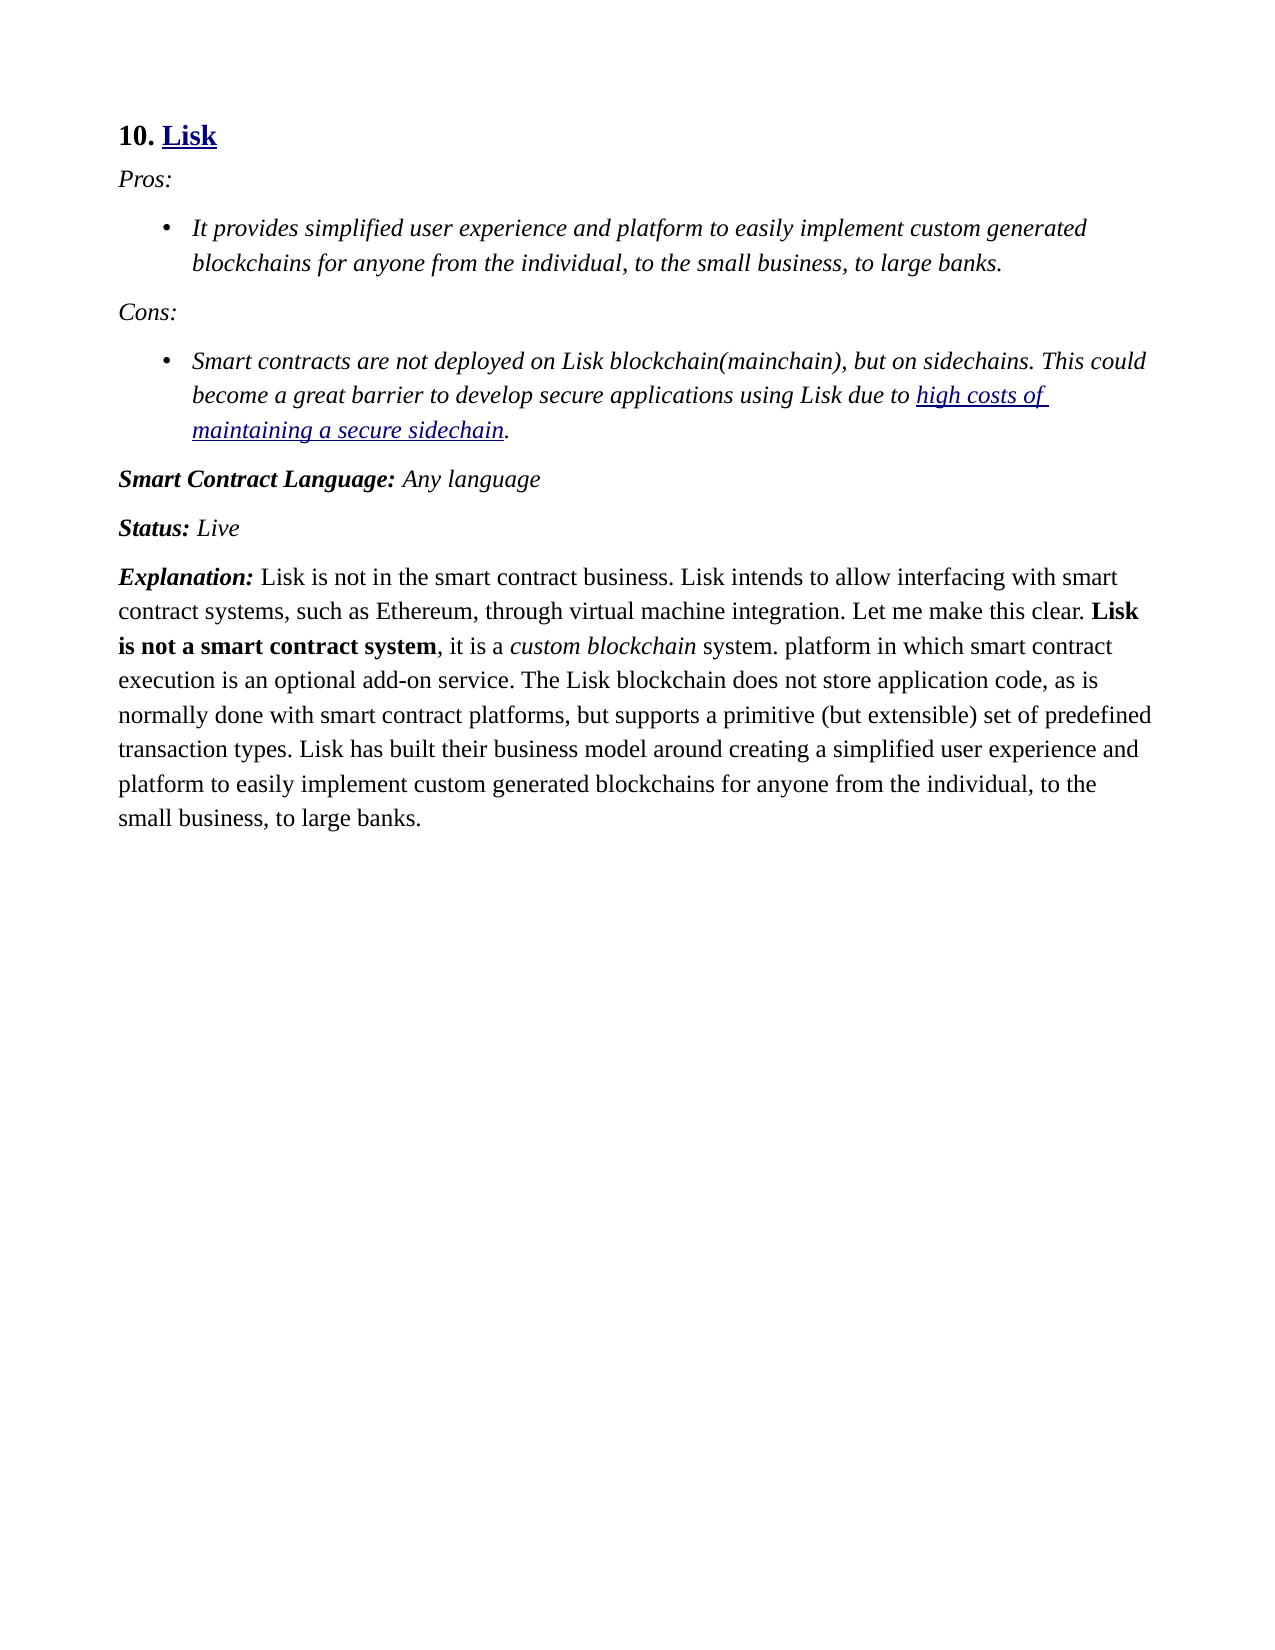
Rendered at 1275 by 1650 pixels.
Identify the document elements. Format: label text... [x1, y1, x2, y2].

text Smart Contract Language: Any language [118, 464, 1157, 493]
text Cons: [118, 297, 1157, 326]
text Status: Live [118, 513, 1157, 542]
subtitle 10. Lisk [118, 118, 1157, 152]
text Explanation: Lisk is not in the smart contract business. Lisk intends to allow interfacing with smart contract systems, such as Ethereum, through virtual machine integration. Let me make this clear. Lisk is not a smart contract system, it is a custom blockchain system. platform in which smart contract execution is an optional add-on service. The Lisk blockchain does not store application code, as is normally done with smart contract platforms, but supports a primitive (but extensible) set of predefined transaction types. Lisk has built their business model around creating a simplified user experience and platform to easily implement custom generated blockchains for anyone from the individual, to the small business, to large banks. [118, 562, 1157, 832]
text Pros: [118, 164, 1157, 193]
list Smart contracts are not deployed on Lisk blockchain(mainchain), but on sidechains. This could become a great barrier to develop secure applications using Lisk due to high costs of maintaining a secure sidechain. [162, 346, 1157, 443]
list It provides simplified user experience and platform to easily implement custom generated blockchains for anyone from the individual, to the small business, to large banks. [162, 213, 1157, 276]
